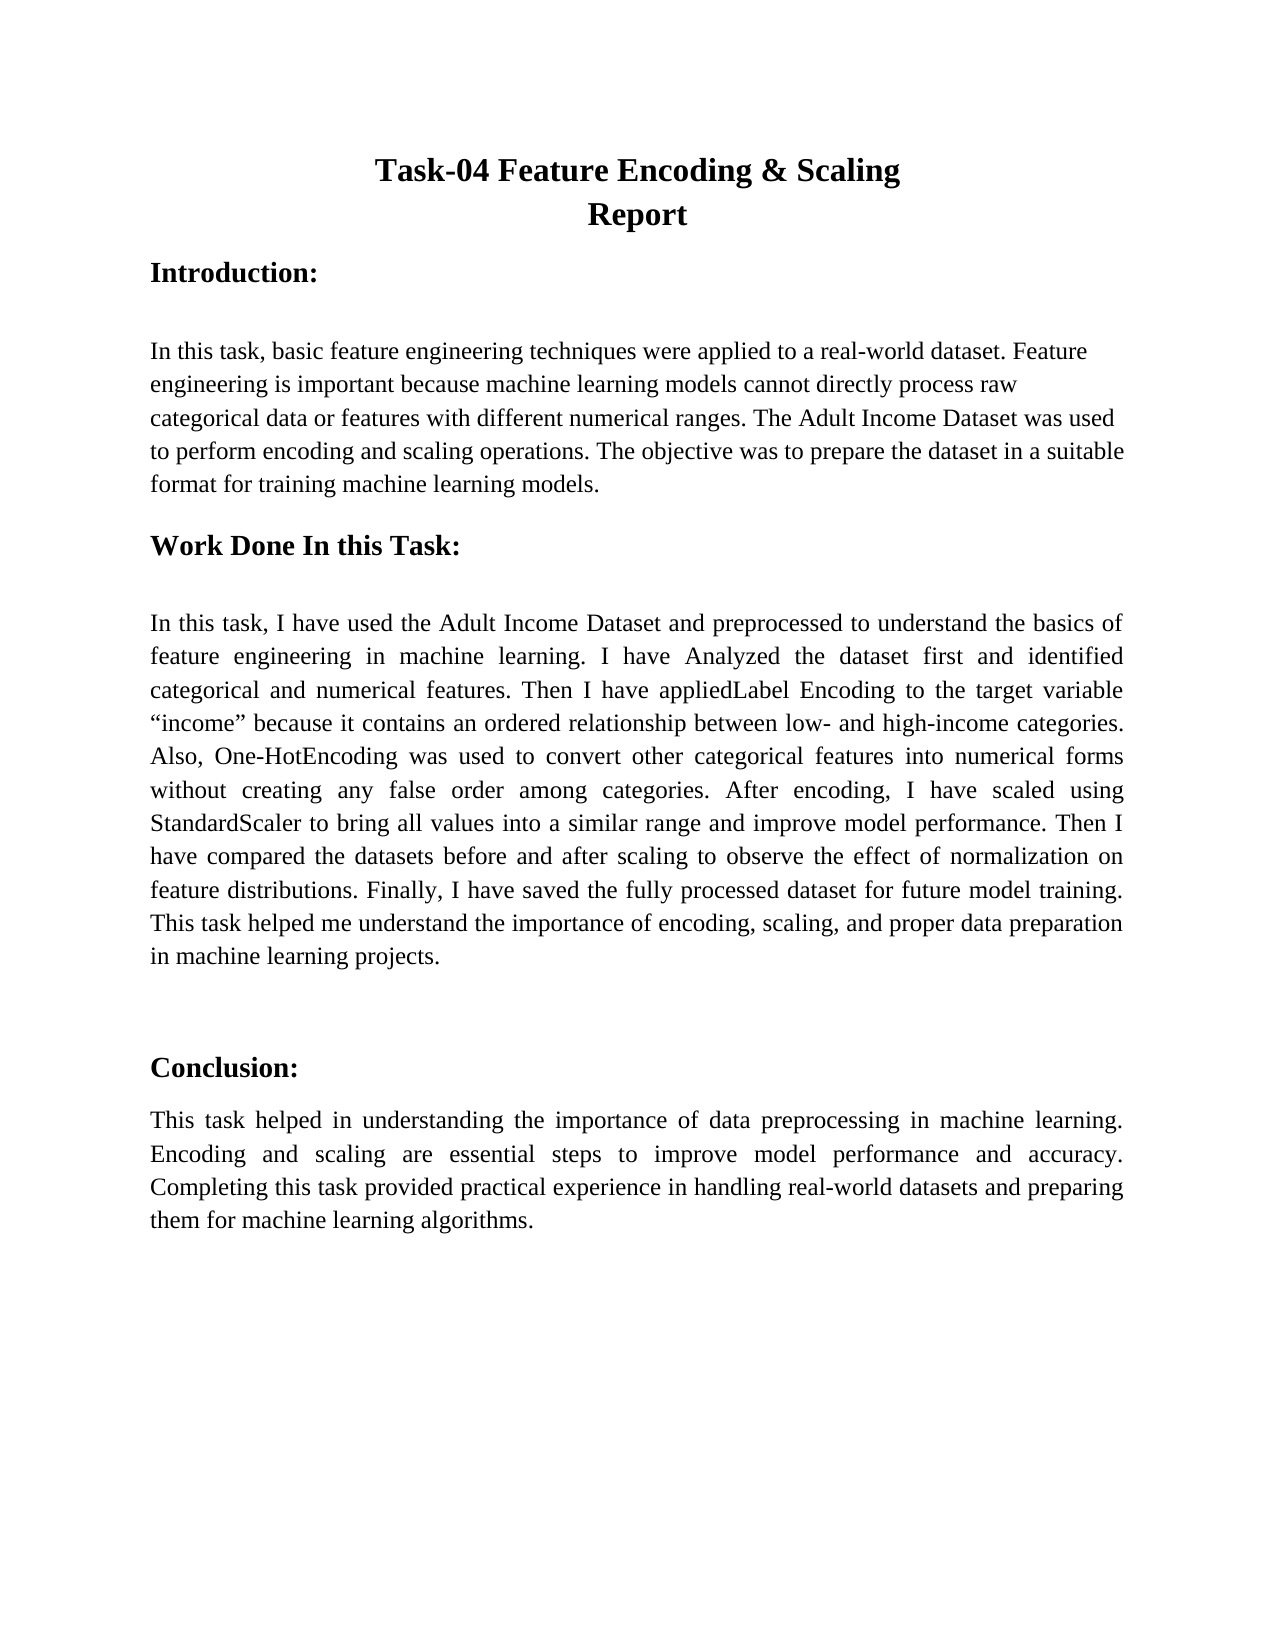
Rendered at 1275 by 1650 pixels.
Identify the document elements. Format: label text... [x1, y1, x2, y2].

text In this task, I have used the Adult Income Dataset and preprocessed to understand the basics of feature engineering in machine learning. I have Analyzed the dataset first and identified categorical and numerical features. Then I have appliedLabel Encoding to the target variable “income” because it contains an ordered relationship between low- and high-income categories. Also, One-HotEncoding was used to convert other categorical features into numerical forms without creating any false order among categories. After encoding, I have scaled using StandardScaler to bring all values into a similar range and improve model performance. Then I have compared the datasets before and after scaling to observe the effect of normalization on feature distributions. Finally, I have saved the fully processed dataset for future model training. This task helped me understand the importance of encoding, scaling, and proper data preparation in machine learning projects. [150, 608, 1125, 970]
text Introduction: [150, 255, 1125, 289]
text Conclusion: [150, 1050, 1125, 1083]
text Work Done In this Task: [150, 528, 1125, 561]
text In this task, basic feature engineering techniques were applied to a real-world dataset. Feature engineering is important because machine learning models cannot directly process raw categorical data or features with different numerical ranges. The Adult Income Dataset was used to perform encoding and scaling operations. The objective was to prepare the dataset in a suitable format for training machine learning models. [150, 336, 1125, 498]
text This task helped in understanding the importance of data preprocessing in machine learning. Encoding and scaling are essential steps to improve model performance and accuracy. Completing this task provided practical experience in handling real-world datasets and preparing them for machine learning algorithms. [150, 1105, 1125, 1234]
text Task-04 Feature Encoding & Scaling Report [150, 150, 1125, 233]
